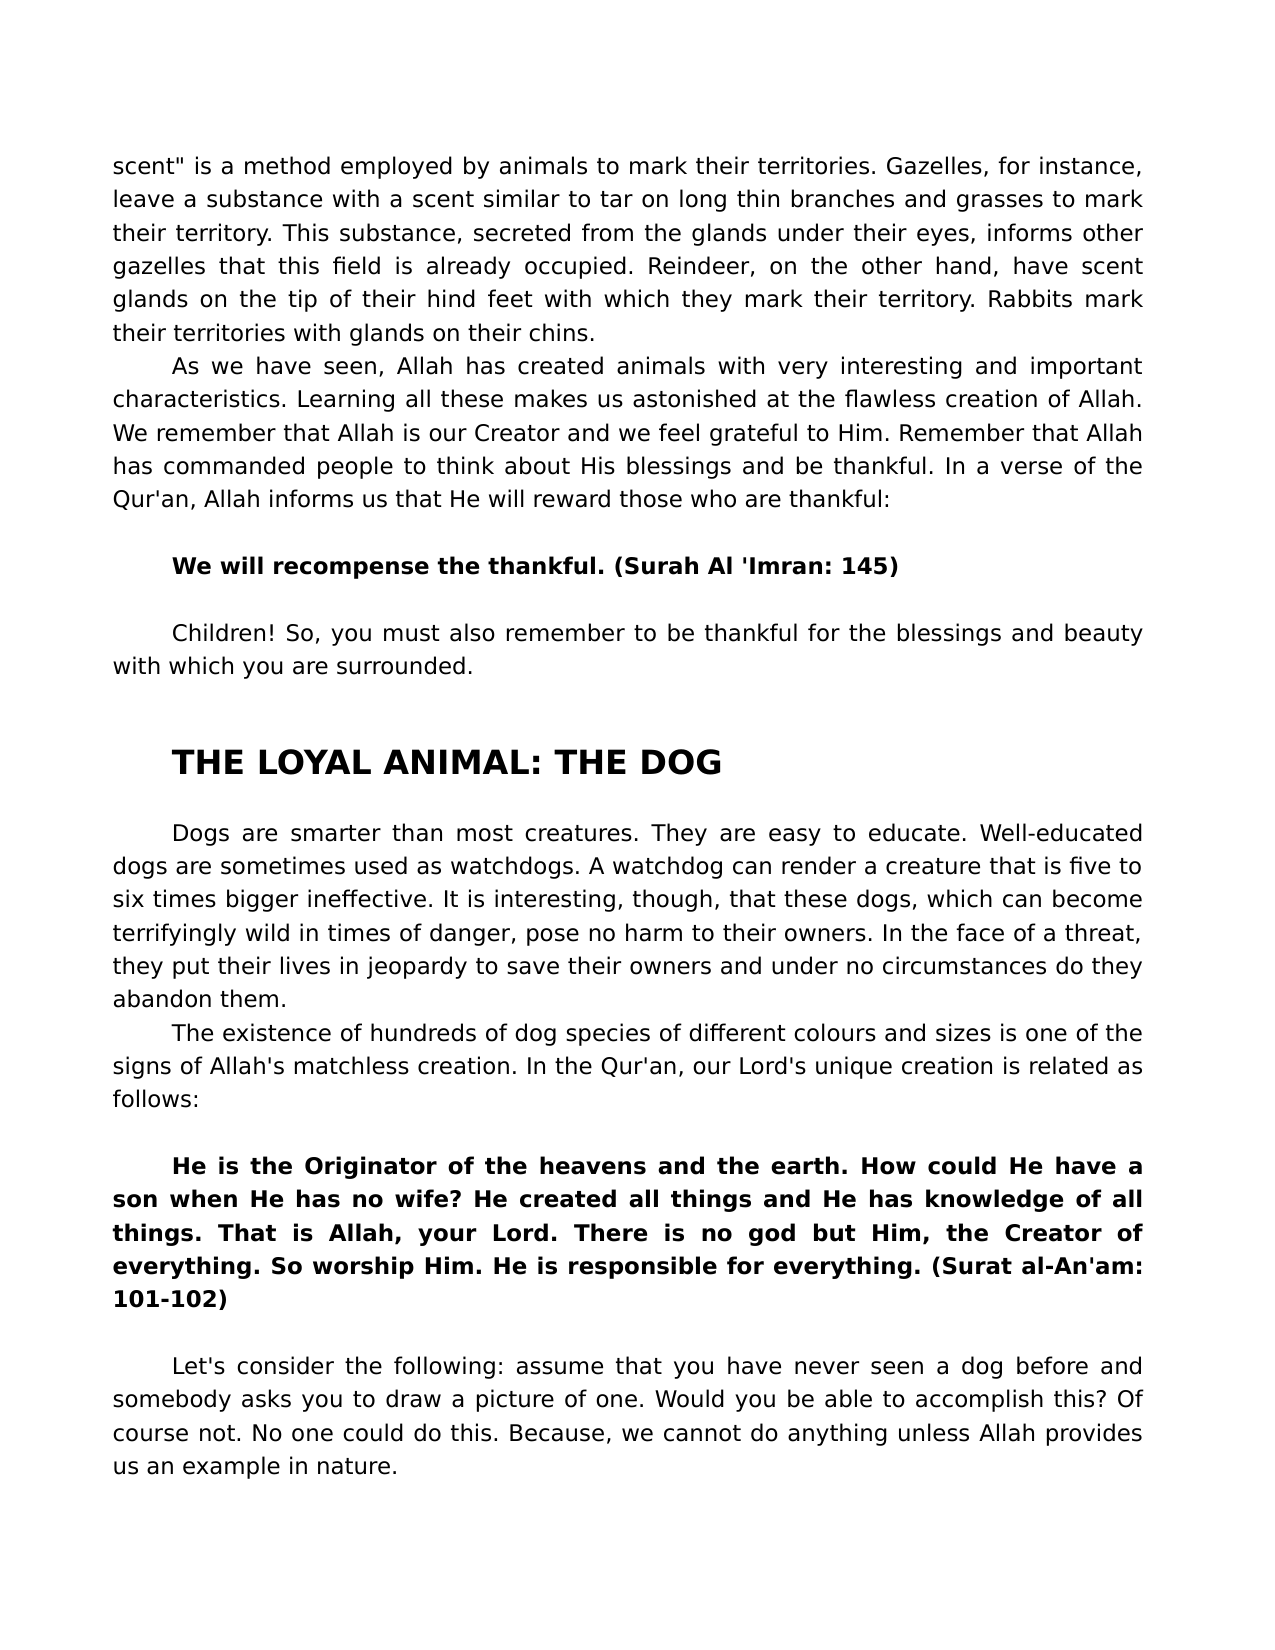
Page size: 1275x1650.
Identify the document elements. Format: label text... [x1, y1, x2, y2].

text As we have seen, Allah has created animals with very interesting and important characteristics. Learning all these makes us astonished at the flawless creation of Allah. We remember that Allah is our Creator and we feel grateful to Him. Remember that Allah has commanded people to think about His blessings and be thankful. In a verse of the Qur'an, Allah informs us that He will reward those who are thankful: [112, 348, 1145, 514]
text We will recompense the thankful. (Surah Al 'Imran: 145) [112, 548, 1145, 581]
text Let's consider the following: assume that you have never seen a dog before and somebody asks you to draw a picture of one. Would you be able to accomplish this? Of course not. No one could do this. Because, we cannot do anything unless Allah provides us an example in nature. [112, 1348, 1145, 1481]
text scent" is a method employed by animals to mark their territories. Gazelles, for instance, leave a substance with a scent similar to tar on long thin branches and grasses to mark their territory. This substance, secreted from the glands under their eyes, informs other gazelles that this field is already occupied. Reindeer, on the other hand, have scent glands on the tip of their hind feet with which they mark their territory. Rabbits mark their territories with glands on their chins. [112, 148, 1145, 348]
text THE LOYAL ANIMAL: THE DOG [112, 748, 1145, 781]
text Children! So, you must also remember to be thankful for the blessings and beauty with which you are surrounded. [112, 614, 1145, 681]
text Dogs are smarter than most creatures. They are easy to educate. Well-educated dogs are sometimes used as watchdogs. A watchdog can render a creature that is five to six times bigger ineffective. It is interesting, though, that these dogs, which can become terrifyingly wild in times of danger, pose no harm to their owners. In the face of a threat, they put their lives in jeopardy to save their owners and under no circumstances do they abandon them. [112, 814, 1145, 1014]
text The existence of hundreds of dog species of different colours and sizes is one of the signs of Allah's matchless creation. In the Qur'an, our Lord's unique creation is related as follows: [112, 1014, 1145, 1114]
text He is the Originator of the heavens and the earth. How could He have a son when He has no wife? He created all things and He has knowledge of all things. That is Allah, your Lord. There is no god but Him, the Creator of everything. So worship Him. He is responsible for everything. (Surat al-An'am: 101-102) [112, 1148, 1145, 1314]
